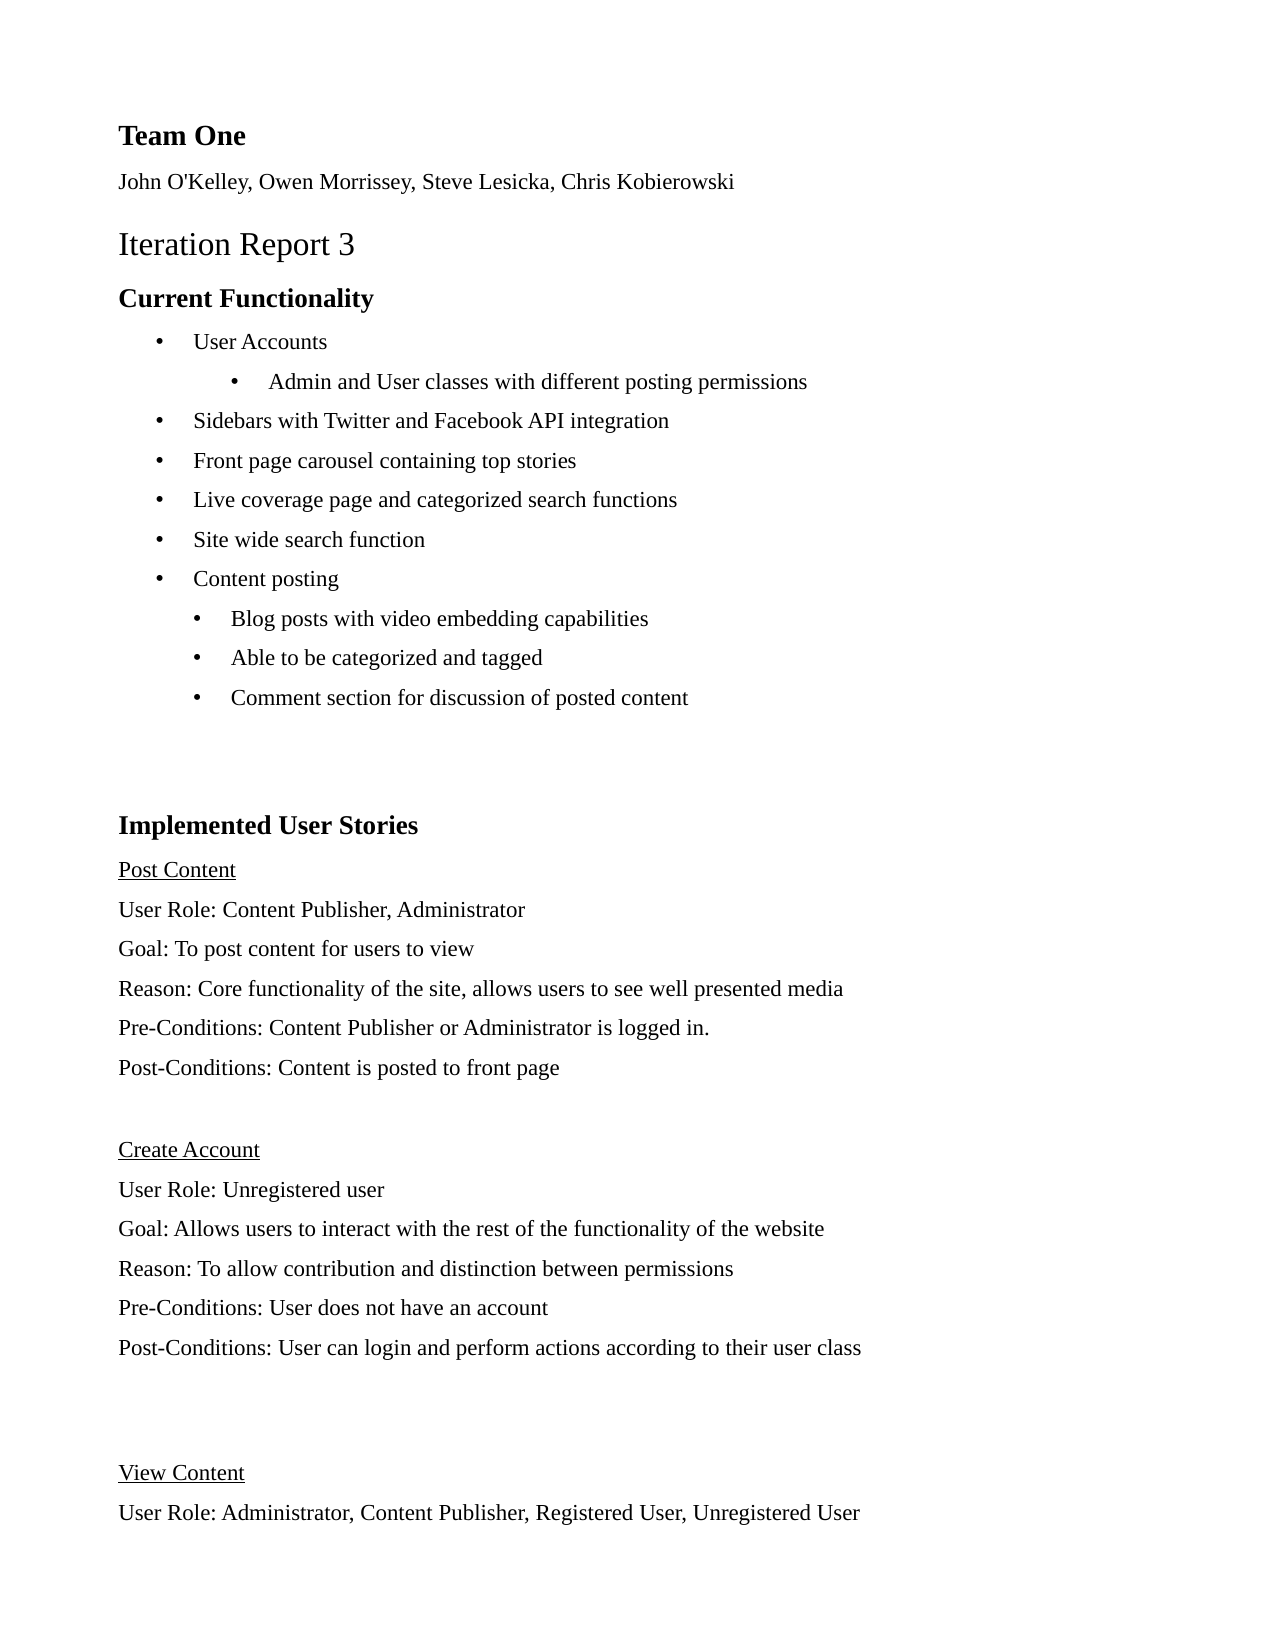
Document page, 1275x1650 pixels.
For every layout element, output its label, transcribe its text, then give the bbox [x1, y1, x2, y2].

list Sidebars with Twitter and Facebook API integration [156, 407, 1157, 434]
list Admin and User classes with different posting permissions [231, 368, 1157, 394]
text View Content [118, 1459, 1157, 1486]
text Post Content [118, 856, 1157, 882]
list Comment section for discussion of posted content [193, 684, 1157, 710]
text Current Functionality [118, 282, 1157, 313]
text Post-Conditions: User can login and perform actions according to their user class [118, 1333, 1157, 1360]
list Blog posts with video embedding capabilities [193, 605, 1157, 631]
text Reason: Core functionality of the site, allows users to see well presented media [118, 974, 1157, 1001]
text Goal: To post content for users to view [118, 935, 1157, 961]
text User Role: Unregistered user [118, 1176, 1157, 1202]
text User Role: Content Publisher, Administrator [118, 896, 1157, 922]
list Site wide search function [156, 526, 1157, 552]
text Post-Conditions: Content is posted to front page [118, 1053, 1157, 1080]
text Create Account [118, 1136, 1157, 1162]
list Front page carousel containing top stories [156, 447, 1157, 473]
list Content posting [156, 565, 1157, 592]
list Able to be categorized and tagged [193, 644, 1157, 671]
text Iteration Report 3 [118, 224, 1157, 263]
text Reason: To allow contribution and distinction between permissions [118, 1254, 1157, 1281]
text User Role: Administrator, Content Publisher, Registered User, Unregistered User [118, 1499, 1157, 1525]
list User Accounts [156, 328, 1157, 355]
list Live coverage page and categorized search functions [156, 486, 1157, 513]
text Pre-Conditions: Content Publisher or Administrator is logged in. [118, 1014, 1157, 1040]
text Pre-Conditions: User does not have an account [118, 1294, 1157, 1320]
text Goal: Allows users to interact with the rest of the functionality of the website [118, 1215, 1157, 1241]
text Implemented User Stories [118, 809, 1157, 841]
